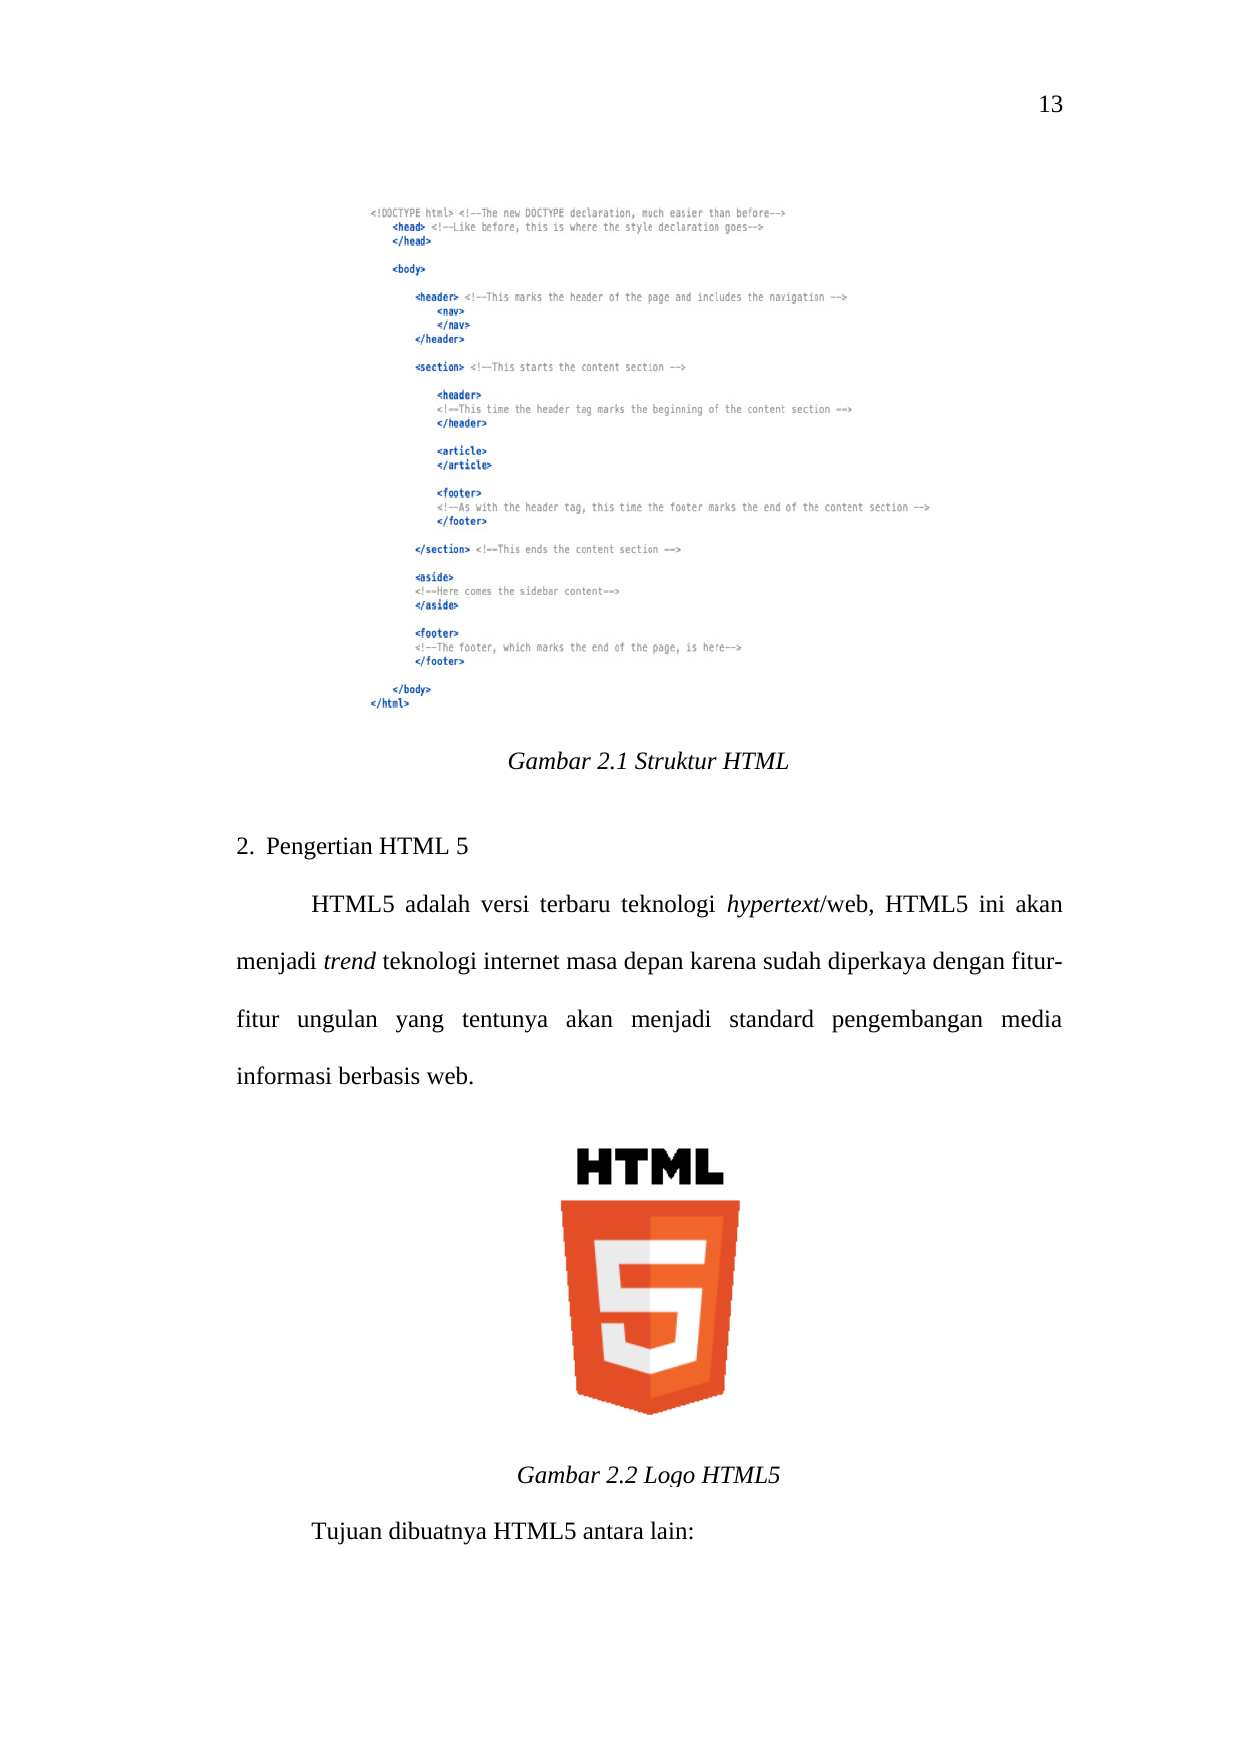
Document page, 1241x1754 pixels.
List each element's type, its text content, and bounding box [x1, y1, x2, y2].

picture [468, 1126, 833, 1439]
text Tujuan dibuatnya HTML5 antara lain: [236, 1516, 1063, 1544]
text Gambar 2.1 Struktur HTML [340, 731, 959, 772]
text Gambar 2.2 Logo HTML5 [453, 1446, 846, 1487]
text HTML5 adalah versi terbaru teknologi hypertext/web, HTML5 ini akan menjadi trend teknologi internet masa depan karena sudah diperkaya dengan fitur-fitur ungulan yang tentunya akan menjadi standard pengembangan media informasi berbasis web. [236, 889, 1063, 1090]
list Pengertian HTML 5 [236, 831, 1063, 860]
picture [355, 185, 947, 724]
